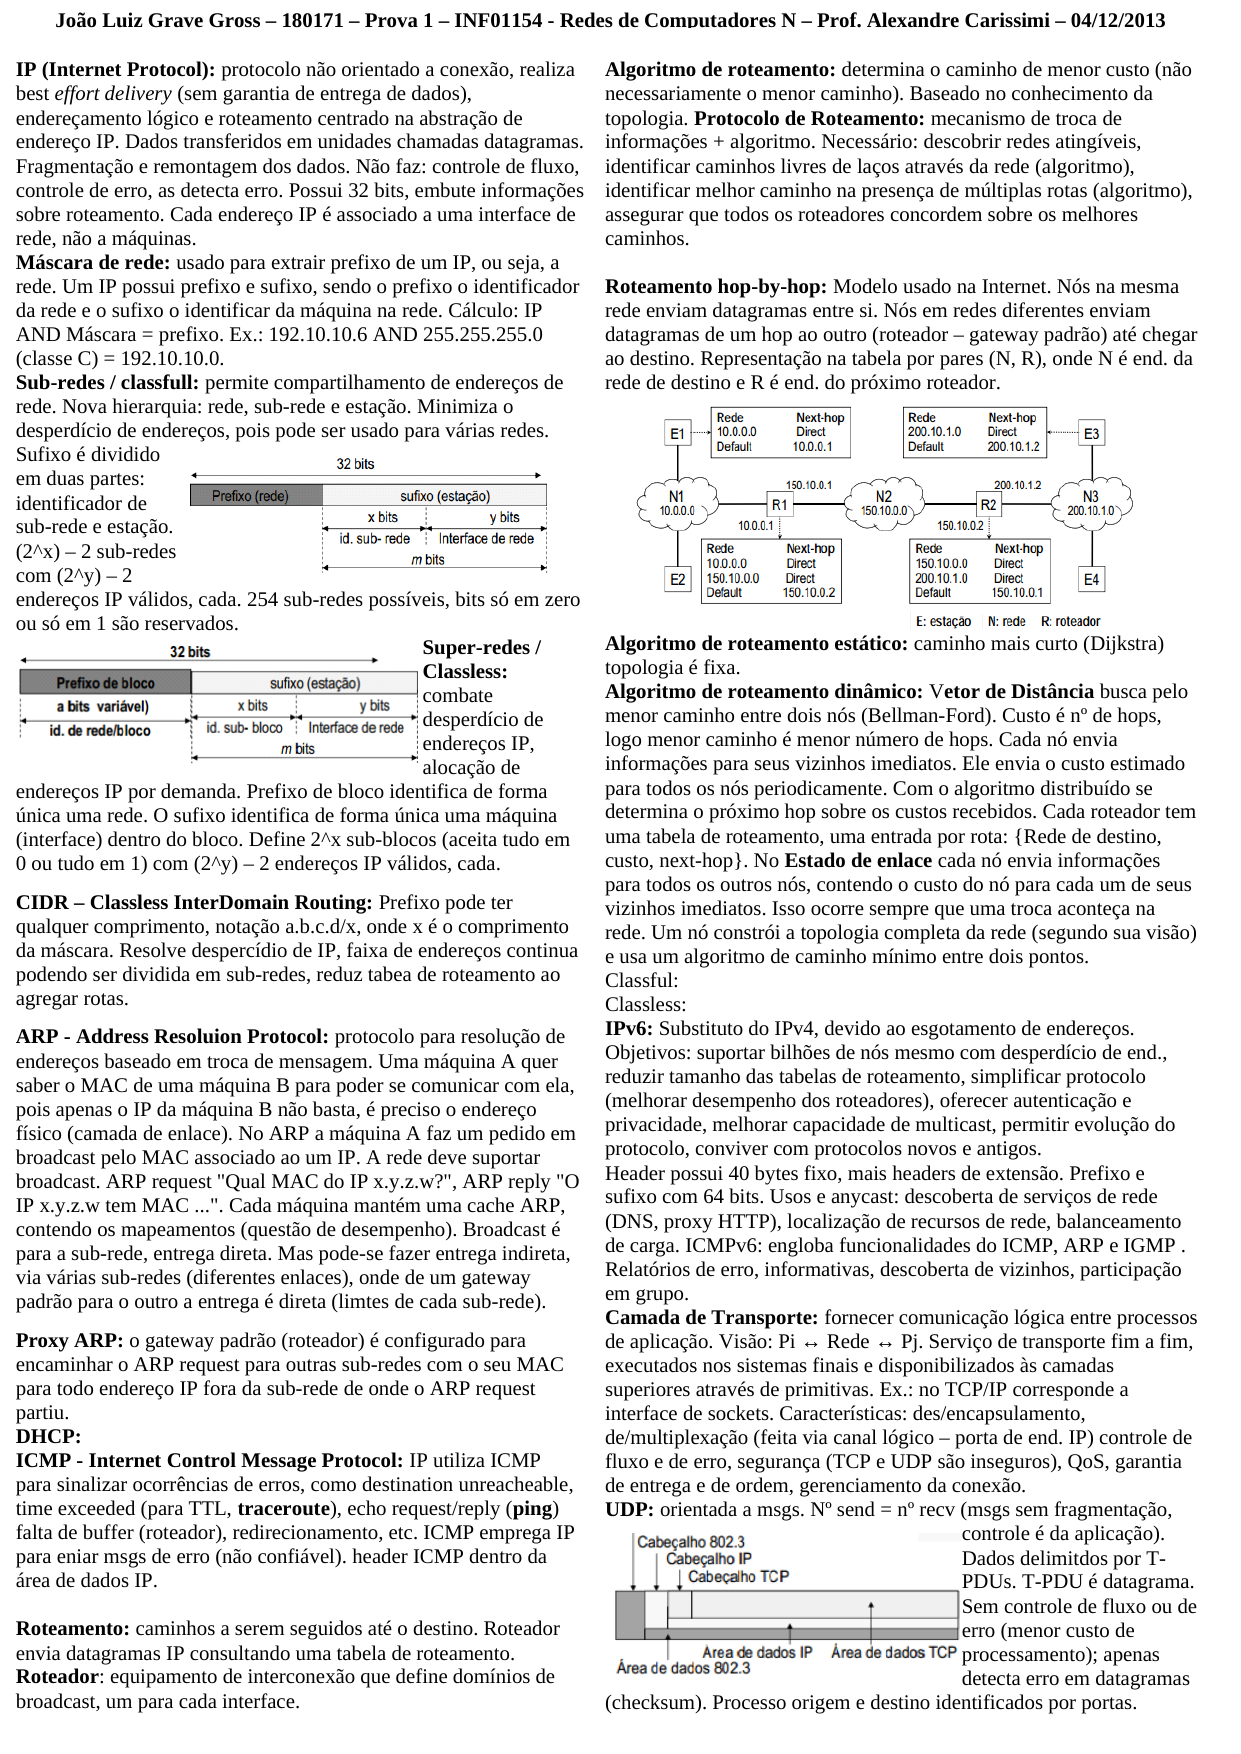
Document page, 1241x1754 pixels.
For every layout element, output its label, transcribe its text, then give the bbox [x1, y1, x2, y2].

text Proxy ARP: o gateway padrão (roteador) é configurado para encaminhar o ARP request para outras sub-redes com o seu MAC para todo endereço IP fora da sub-rede de onde o ARP request partiu. [16, 1328, 581, 1424]
text Roteamento: caminhos a serem seguidos até o destino. Roteador envia datagramas IP consultando uma tabela de roteamento. Roteador: equipamento de interconexão que define domínios de broadcast, um para cada interface. [16, 1616, 581, 1713]
text Classless: [605, 992, 1198, 1016]
text Classful: [605, 968, 1198, 992]
text Algoritmo de roteamento: determina o caminho de menor custo (não necessariamente o menor caminho). Baseado no conhecimento da topologia. Protocolo de Roteamento: mecanismo de troca de informações + algoritmo. Necessário: descobrir redes atingíveis, identificar caminhos livres de laços através da rede (algoritmo), identificar melhor caminho na presença de múltiplas rotas (algoritmo), assegurar que todos os roteadores concordem sobre os melhores caminhos. [605, 57, 1198, 250]
text ARP - Address Resoluion Protocol: protocolo para resolução de endereços baseado em troca de mensagem. Uma máquina A quer saber o MAC de uma máquina B para poder se comunicar com ela, pois apenas o IP da máquina B não basta, é preciso o endereço físico (camada de enlace). No ARP a máquina A faz um pedido em broadcast pelo MAC associado ao um IP. A rede deve suportar broadcast. ARP request "Qual MAC do IP x.y.z.w?", ARP reply "O IP x.y.z.w tem MAC ...". Cada máquina mantém uma cache ARP, contendo os mapeamentos (questão de desempenho). Broadcast é para a sub-rede, entrega direta. Mas pode-se fazer entrega indireta, via várias sub-redes (diferentes enlaces), onde de um gateway padrão para o outro a entrega é direta (limtes de cada sub-rede). [16, 1024, 581, 1313]
picture [613, 1533, 962, 1678]
text Super-redes / Classless: combate desperdício de endereços IP, alocação de endereços IP por demanda. Prefixo de bloco identifica de forma única uma rede. O sufixo identifica de forma única uma máquina (interface) dentro do bloco. Define 2^x sub-blocos (aceita tudo em 0 ou tudo em 1) com (2^y) – 2 endereços IP válidos, cada. [16, 635, 581, 875]
text Algoritmo de roteamento dinâmico: Vetor de Distância busca pelo menor caminho entre dois nós (Bellman-Ford). Custo é nº de hops, logo menor caminho é menor número de hops. Cada nó envia informações para seus vizinhos imediatos. Ele envia o custo estimado para todos os nós periodicamente. Com o algoritmo distribuído se determina o próximo hop sobre os custos recebidos. Cada roteador tem uma tabela de roteamento, uma entrada por rota: {Rede de destino, custo, next-hop}. No Estado de enlace cada nó envia informações para todos os outros nós, contendo o custo do nó para cada um de seus vizinhos imediatos. Isso ocorre sempre que uma troca aconteça na rede. Um nó constrói a topologia completa da rede (segundo sua visão) e usa um algoritmo de caminho mínimo entre dois pontos. [605, 679, 1198, 968]
text Sub-redes / classfull: permite compartilhamento de endereços de rede. Nova hierarquia: rede, sub-rede e estação. Minimiza o desperdício de endereços, pois pode ser usado para várias redes. Sufixo é dividido em duas partes: identificador de sub-rede e estação. (2^x) – 2 sub-redes com (2^y) – 2 endereços IP válidos, cada. 254 sub-redes possíveis, bits só em zero ou só em 1 são reservados. [16, 370, 581, 635]
text Roteamento hop-by-hop: Modelo usado na Internet. Nós na mesma rede enviam datagramas entre si. Nós em redes diferentes enviam datagramas de um hop ao outro (roteador – gateway padrão) até chegar ao destino. Representação na tabela por pares (N, R), onde N é end. da rede de destino e R é end. do próximo roteador. [605, 274, 1198, 394]
text DHCP: [16, 1424, 581, 1448]
text IPv6: Substituto do IPv4, devido ao esgotamento de endereços. Objetivos: suportar bilhões de nós mesmo com desperdício de end., reduzir tamanho das tabelas de roteamento, simplificar protocolo (melhorar desempenho dos roteadores), oferecer autenticação e privacidade, melhorar capacidade de multicast, permitir evolução do protocolo, conviver com protocolos novos e antigos. [605, 1016, 1198, 1160]
text Header possui 40 bytes fixo, mais headers de extensão. Prefixo e sufixo com 64 bits. Usos e anycast: descoberta de serviços de rede (DNS, proxy HTTP), localização de recursos de rede, balanceamento de carga. ICMPv6: engloba funcionalidades do ICMP, ARP e IGMP . Relatórios de erro, informativas, descoberta de vizinhos, participação em grupo. [605, 1160, 1198, 1305]
text CIDR – Classless InterDomain Routing: Prefixo pode ter qualquer comprimento, notação a.b.c.d/x, onde x é o comprimento da máscara. Resolve despercídio de IP, faixa de endereços continua podendo ser dividida em sub-redes, reduz tabea de roteamento ao agregar rotas. [16, 890, 581, 1010]
text ICMP - Internet Control Message Protocol: IP utiliza ICMP para sinalizar ocorrências de erros, como destination unreacheable, time exceeded (para TTL, traceroute), echo request/reply (ping) falta de buffer (roteador), redirecionamento, etc. ICMP emprega IP para eniar msgs de erro (não confiável). header ICMP dentro da área de dados IP. [16, 1448, 581, 1592]
text Algoritmo de roteamento estático: caminho mais curto (Dijkstra) topologia é fixa. [605, 394, 1198, 679]
text UDP: orientada a msgs. Nº send = nº recv (msgs sem fragmentação, controle é da aplicação). Dados delimitdos por T-PDUs. T-PDU é datagrama. Sem controle de fluxo ou de erro (menor custo de processamento); apenas detecta erro em datagramas (checksum). Processo origem e destino identificados por portas. [605, 1497, 1198, 1714]
text Camada de Transporte: fornecer comunicação lógica entre processos de aplicação. Visão: Pi ↔ Rede ↔ Pj. Serviço de transporte fim a fim, executados nos sistemas finais e disponibilizados às camadas superiores através de primitivas. Ex.: no TCP/IP corresponde a interface de sockets. Características: des/encapsulamento, de/multiplexação (feita via canal lógico – porta de end. IP) controle de fluxo e de erro, segurança (TCP e UDP são inseguros), QoS, garantia de entrega e de ordem, gerenciamento da conexão. [605, 1305, 1198, 1497]
picture [636, 402, 1136, 631]
text Máscara de rede: usado para extrair prefixo de um IP, ou seja, a rede. Um IP possui prefixo e sufixo, sendo o prefixo o identificador da rede e o sufixo o identificar da máquina na rede. Cálculo: IP AND Máscara = prefixo. Ex.: 192.10.10.6 AND 255.255.255.0 (classe C) = 192.10.10.0. [16, 250, 581, 370]
text IP (Internet Protocol): protocolo não orientado a conexão, realiza best effort delivery (sem garantia de entrega de dados), endereçamento lógico e roteamento centrado na abstração de endereço IP. Dados transferidos em unidades chamadas datagramas. Fragmentação e remontagem dos dados. Não faz: controle de fluxo, controle de erro, as detecta erro. Possui 32 bits, embute informações sobre roteamento. Cada endereço IP é associado a uma interface de rede, não a máquinas. [16, 57, 595, 250]
